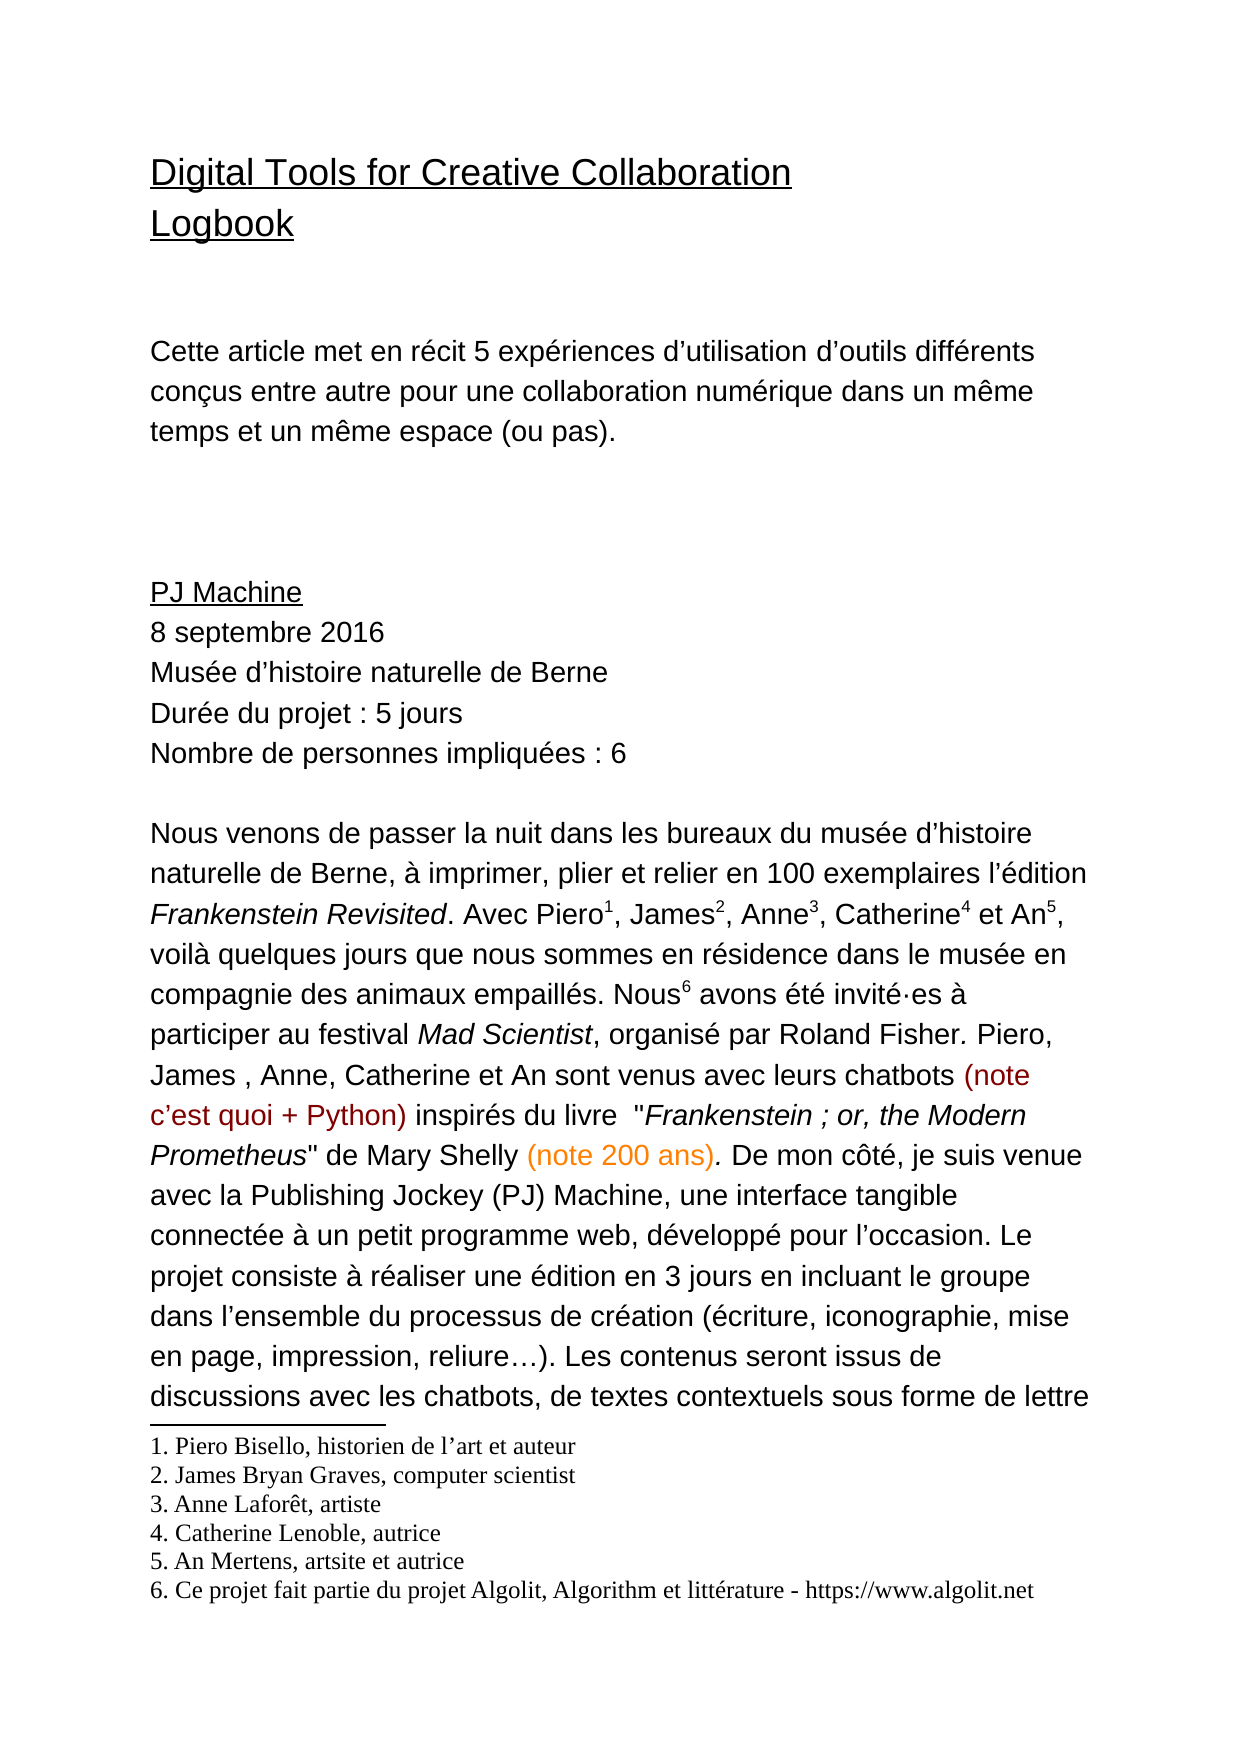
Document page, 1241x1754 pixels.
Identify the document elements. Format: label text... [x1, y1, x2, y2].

text 8 septembre 2016 [150, 615, 1090, 649]
text . An Mertens, artsite et autrice [150, 1546, 1090, 1575]
text Cette article met en récit 5 expériences d’utilisation d’outils différents conçus entre autre pour une collaboration numérique dans un même temps et un même espace (ou pas). [150, 334, 1090, 448]
text Durée du projet : 5 jours [150, 696, 1090, 729]
text Musée d’histoire naturelle de Berne [150, 655, 1090, 689]
text . Ce projet fait partie du projet Algolit, Algorithm et littérature - https://www.algolit.net [150, 1575, 1090, 1604]
text Nombre de personnes impliquées : 6 [150, 736, 1090, 769]
text . Piero Bisello, historien de l’art et auteur [150, 1431, 1090, 1460]
text Nous venons de passer la nuit dans les bureaux du musée d’histoire naturelle de Berne, à imprimer, plier et relier en 100 exemplaires l’édition Frankenstein Revisited. Avec Piero, James, Anne, Catherine et An, voilà quelques jours que nous sommes en résidence dans le musée en compagnie des animaux empaillés. Nous avons été invité·es à participer au festival Mad Scientist, organisé par Roland Fisher. Piero, James , Anne, Catherine et An sont venus avec leurs chatbots (note c’est quoi + Python) inspirés du livre "Frankenstein ; or, the Modern Prometheus" de Mary Shelly (note 200 ans). De mon côté, je suis venue avec la Publishing Jockey (PJ) Machine, une interface tangible connectée à un petit programme web, développé pour l’occasion. Le projet consiste à réaliser une édition en 3 jours en incluant le groupe dans l’ensemble du processus de création (écriture, iconographie, mise en page, impression, reliure…). Les contenus seront issus de discussions avec les chatbots, de textes contextuels sous forme de lettre [150, 816, 1090, 1413]
text PJ Machine [150, 575, 1090, 608]
text . Anne Laforêt, artiste [150, 1489, 1090, 1518]
text Digital Tools for Creative Collaboration [150, 150, 1090, 193]
text Logbook [150, 202, 1090, 245]
text . Catherine Lenoble, autrice [150, 1518, 1090, 1546]
text . James Bryan Graves, computer scientist [150, 1460, 1090, 1489]
